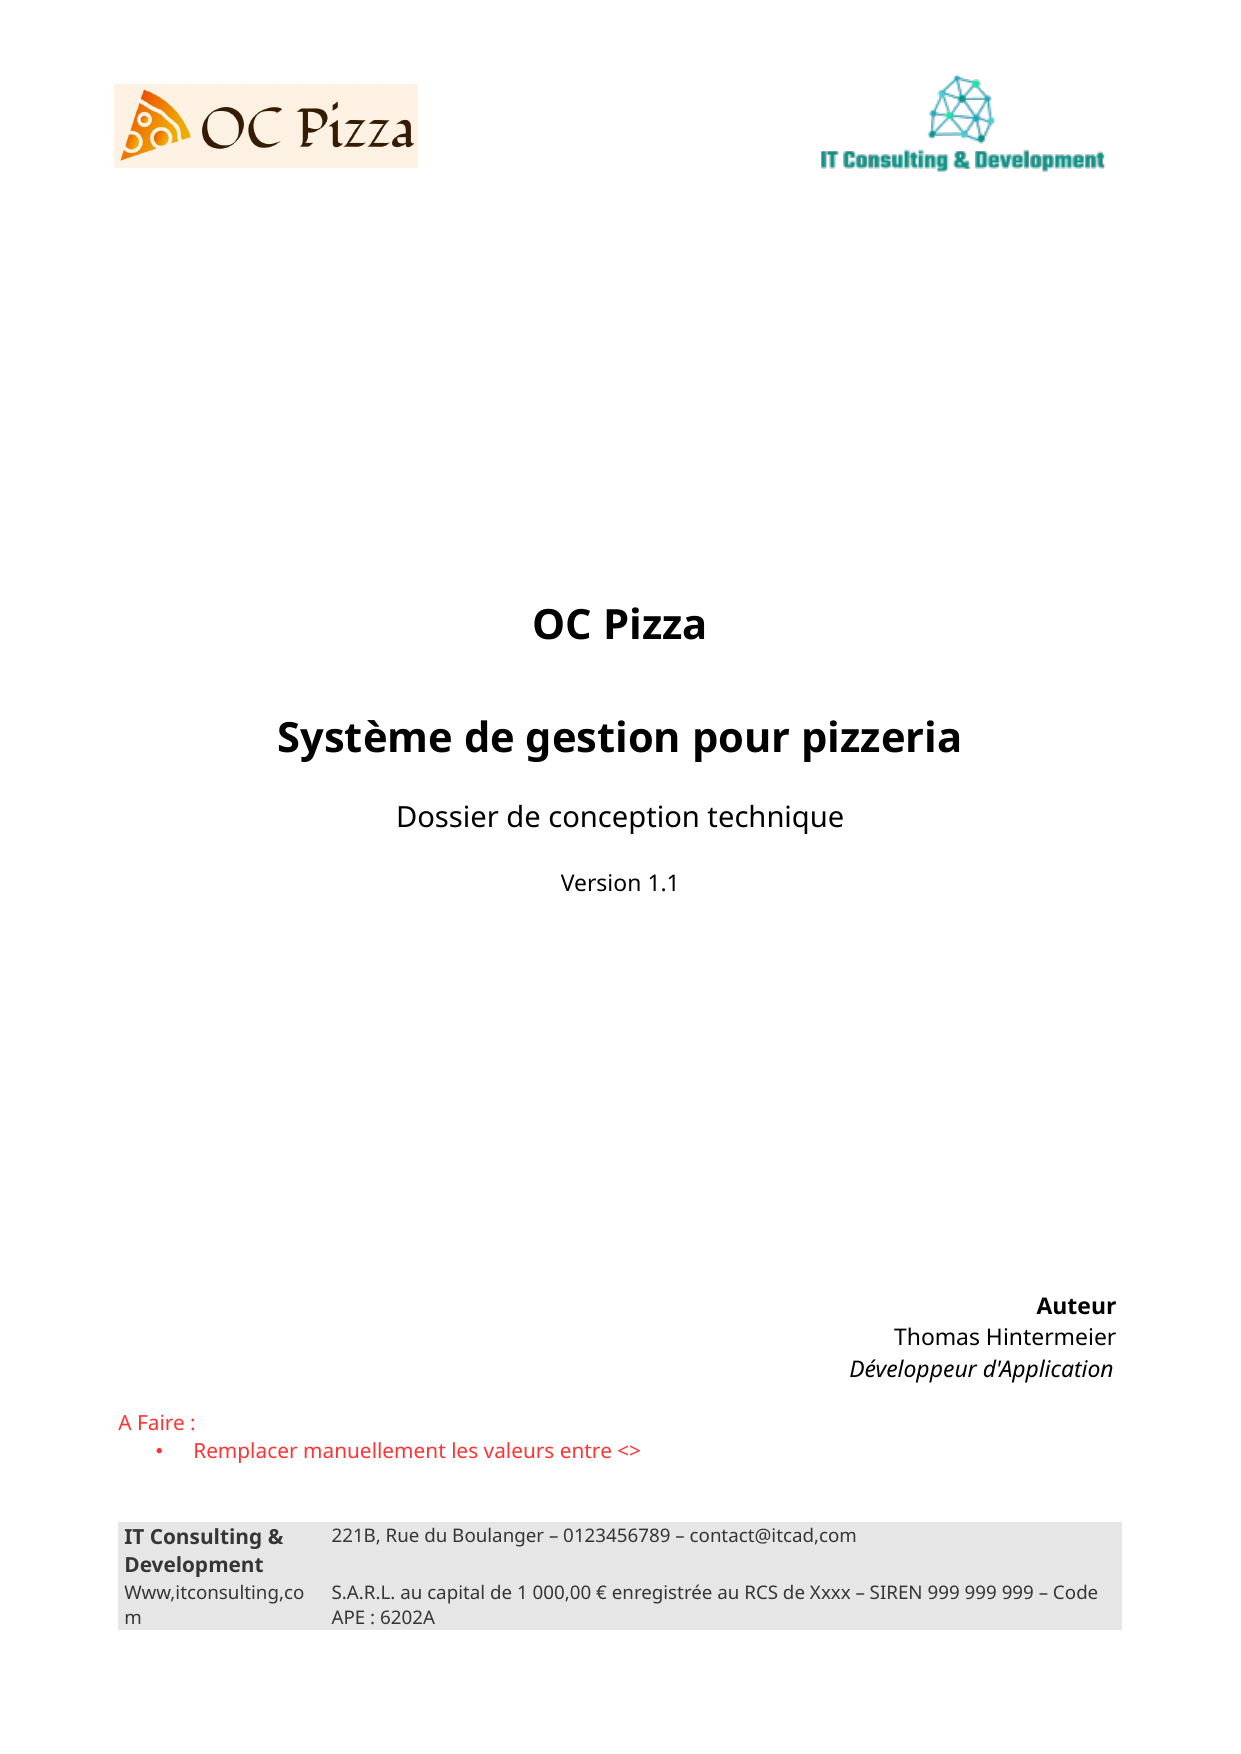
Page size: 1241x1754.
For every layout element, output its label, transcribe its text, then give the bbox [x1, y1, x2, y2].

list Remplacer manuellement les valeurs entre <> [156, 1436, 1122, 1465]
picture [807, 67, 1120, 186]
picture [114, 84, 418, 168]
text A Faire : [118, 1408, 1122, 1436]
table_cell Auteur Thomas Hintermeier Développeur d'Application [118, 1266, 1122, 1408]
table_header ­OC Pizza Système de gestion pour pizzeria Dossier de conception technique Version 1.1 [118, 227, 1122, 1266]
